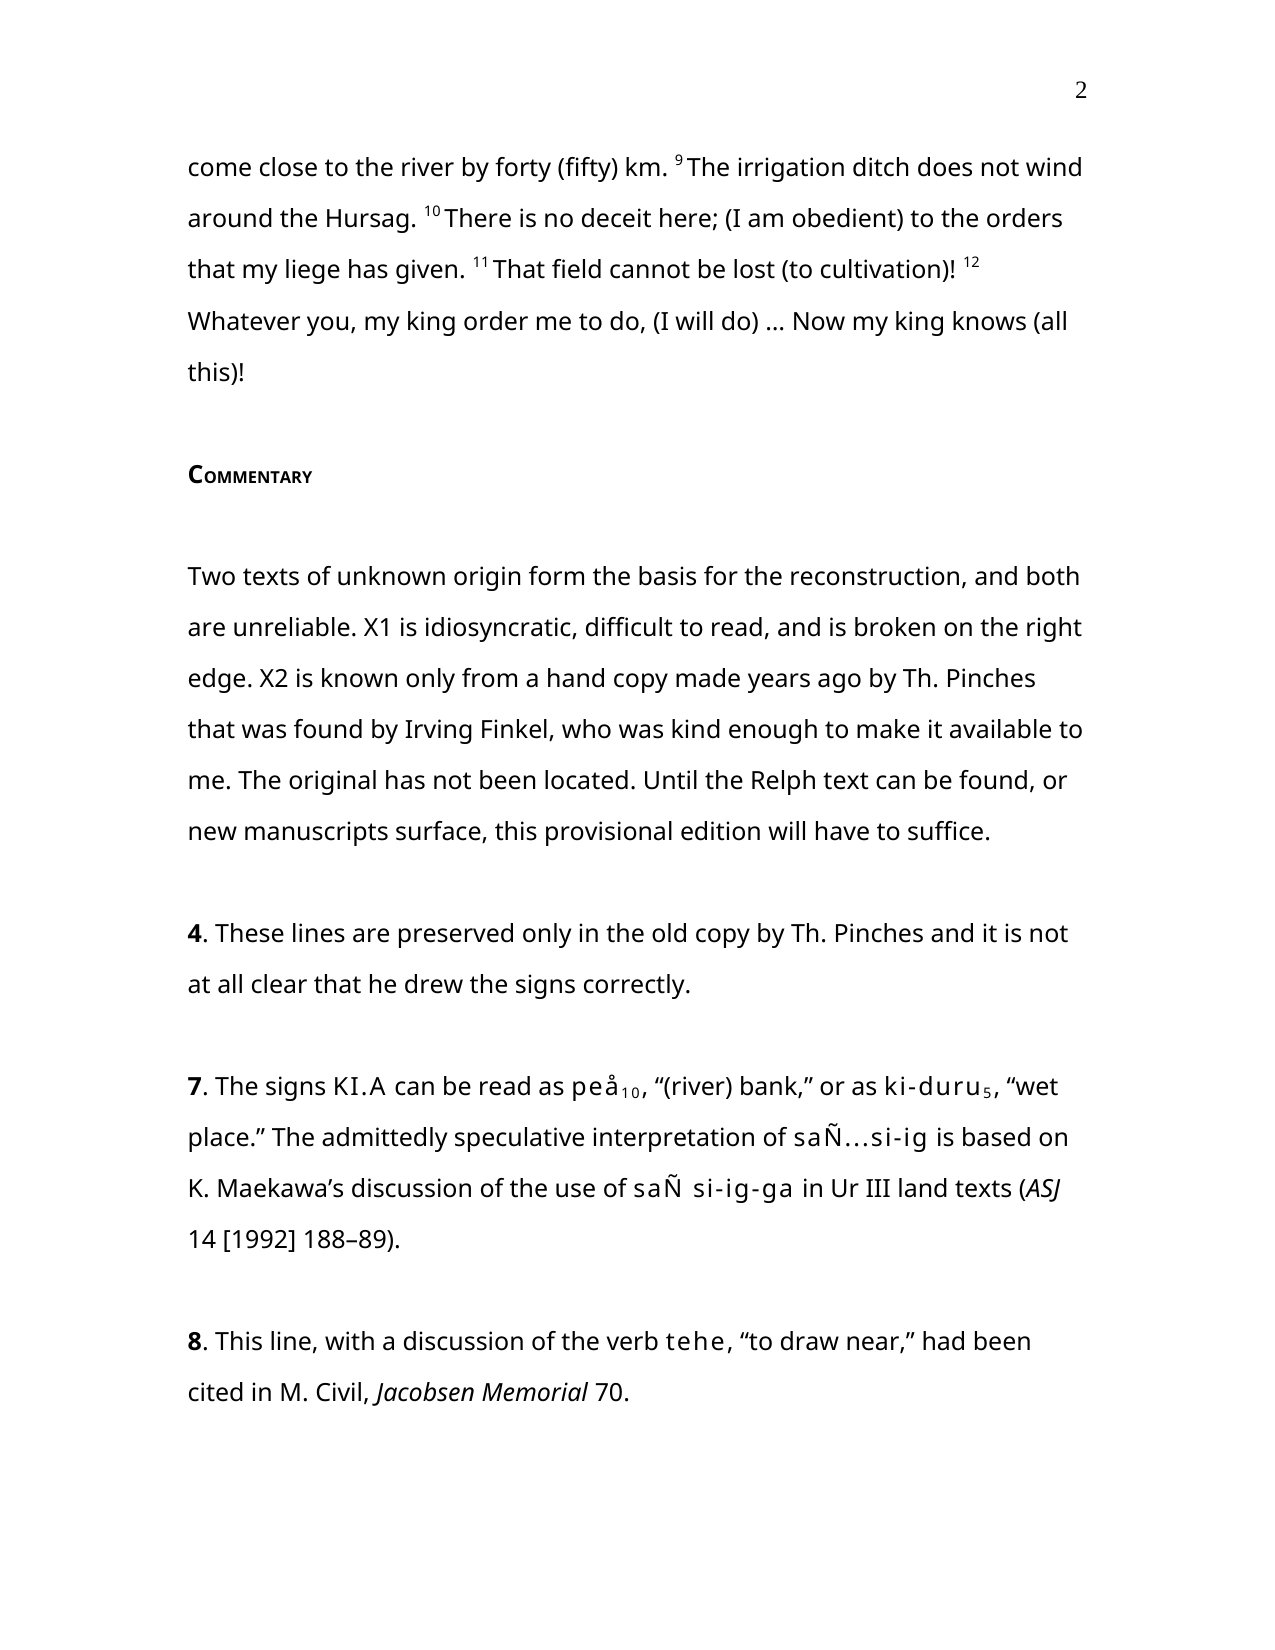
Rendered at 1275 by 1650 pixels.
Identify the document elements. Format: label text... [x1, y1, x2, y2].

text 4. These lines are preserved only in the old copy by Th. Pinches and it is not at all clear that he drew the signs correctly. [187, 916, 1087, 1001]
text 7. The signs KI.A can be read as peå10, “(river) bank,” or as ki-duru5, “wet place.” The admittedly speculative interpretation of saÑ...si-ig is based on K. Maekawa’s discussion of the use of saÑ si-ig-ga in Ur III land texts (ASJ 14 [1992] 188–89). [187, 1069, 1087, 1256]
subtitle Commentary [187, 456, 1087, 490]
text Two texts of unknown origin form the basis for the reconstruction, and both are unreliable. X1 is idiosyncratic, difficult to read, and is broken on the right edge. X2 is known only from a hand copy made years ago by Th. Pinches that was found by Irving Finkel, who was kind enough to make it available to me. The original has not been located. Until the Relph text can be found, or new manuscripts surface, this provisional edition will have to suffice. [187, 558, 1087, 848]
text 8. This line, with a discussion of the verb tehe, “to draw near,” had been cited in M. Civil, Jacobsen Memorial 70. [187, 1324, 1087, 1409]
text come close to the river by forty (fifty) km. 9 The irrigation ditch does not wind around the Hursag. 10 There is no deceit here; (I am obedient) to the orders that my liege has given. 11 That field cannot be lost (to cultivation)! 12 Whatever you, my king order me to do, (I will do) … Now my king knows (all this)! [187, 150, 1087, 388]
